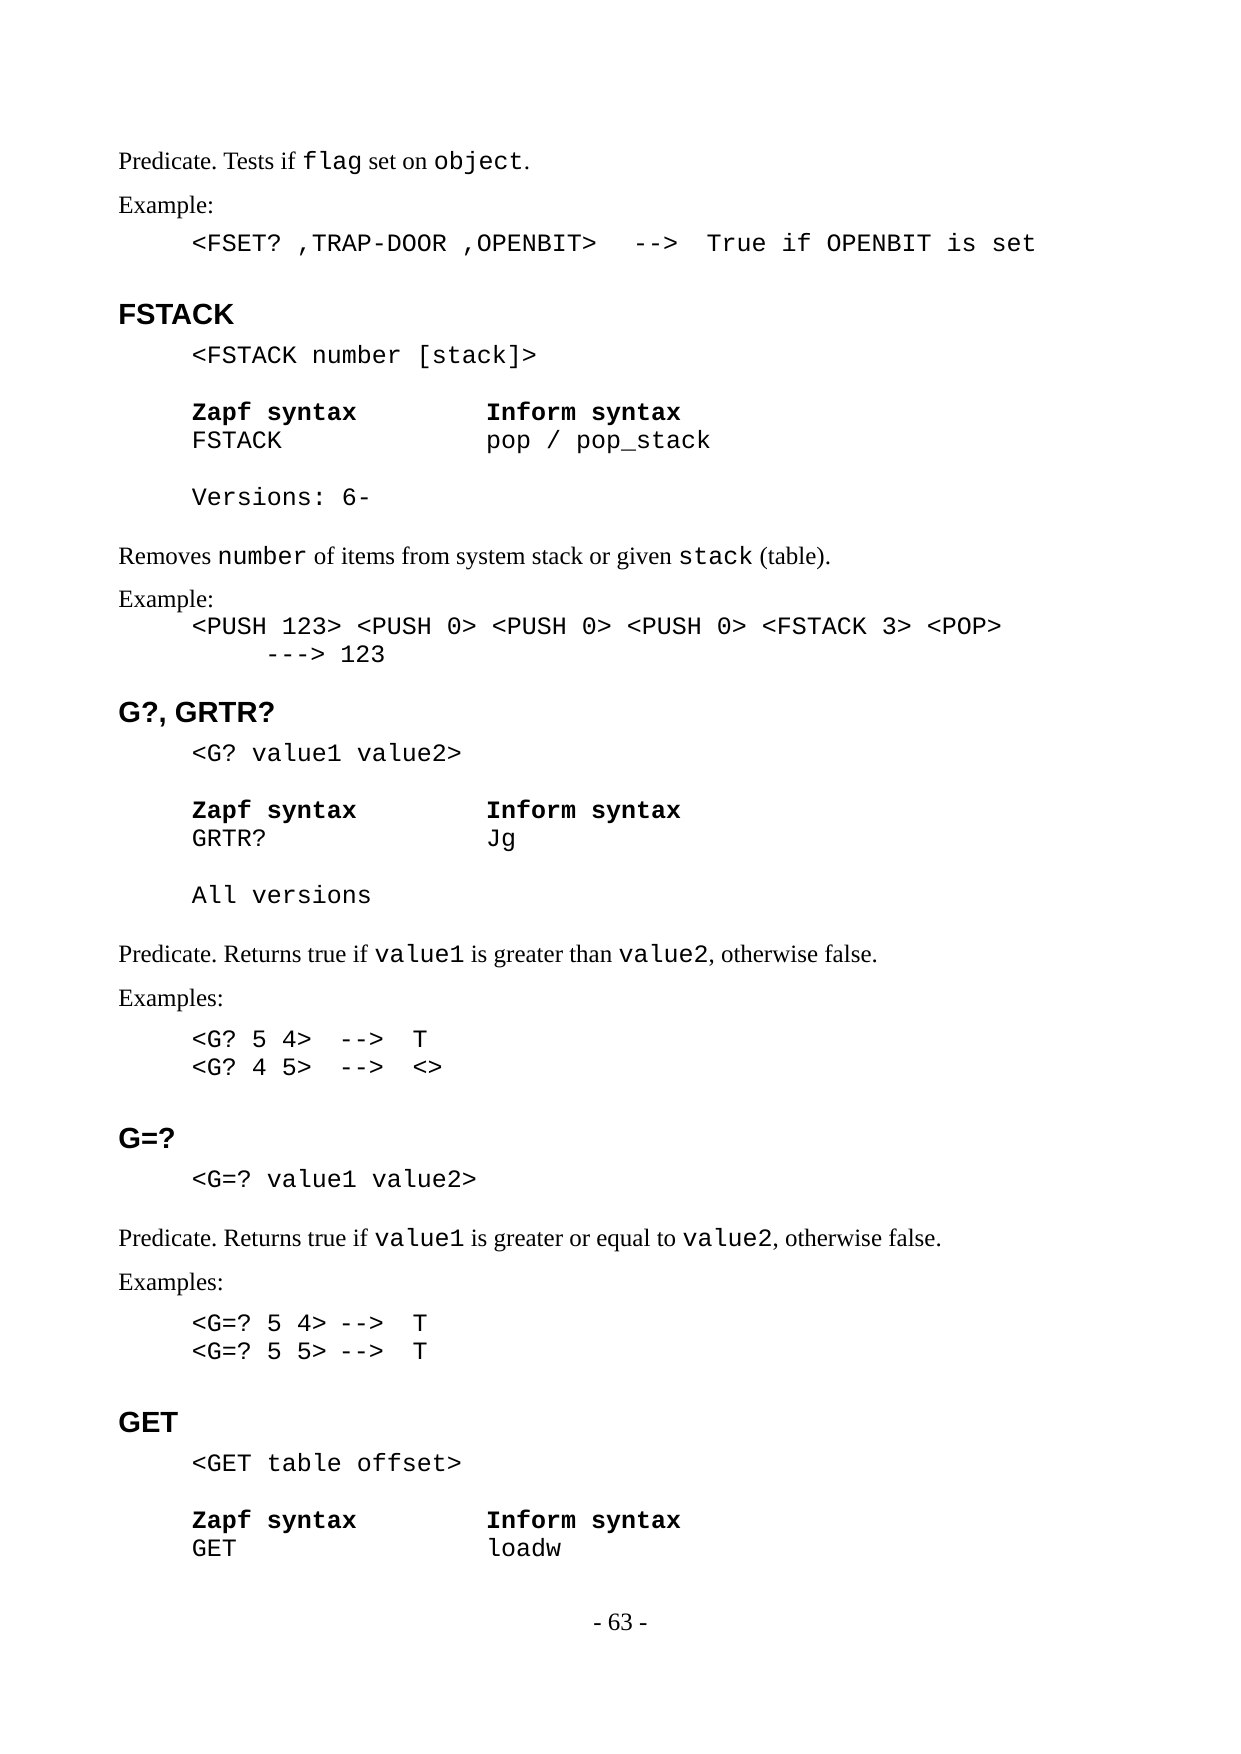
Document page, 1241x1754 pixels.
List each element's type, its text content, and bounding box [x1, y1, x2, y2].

text Removes number of items from system stack or given stack (table). [118, 541, 1122, 572]
text Predicate. Returns true if value1 is greater or equal to value2, otherwise false. [118, 1223, 1122, 1254]
text <G? 5 4> --> T <G? 4 5> --> <> [118, 1024, 1122, 1083]
text FSTACK pop / pop_stack [192, 428, 1122, 456]
text <G? value1 value2> [192, 741, 1122, 769]
text Zapf syntax Inform syntax [192, 1507, 1122, 1536]
text Zapf syntax Inform syntax [192, 798, 1122, 826]
text <PUSH 123> <PUSH 0> <PUSH 0> <PUSH 0> <FSTACK 3> <POP> ---> 123 [118, 613, 1122, 670]
text <G=? value1 value2> [192, 1167, 1122, 1195]
subtitle G?, GRTR? [118, 695, 1122, 728]
text GRTR? Jg [192, 826, 1122, 854]
text Examples: [118, 983, 1122, 1011]
subtitle G=? [118, 1121, 1122, 1154]
text Example: [118, 190, 1122, 218]
text <FSET? ,TRAP-DOOR ,OPENBIT> --> True if OPENBIT is set [192, 231, 1122, 259]
text <GET table offset> [192, 1451, 1122, 1479]
subtitle GET [118, 1404, 1122, 1438]
text Examples: [118, 1267, 1122, 1295]
text Predicate. Returns true if value1 is greater than value2, otherwise false. [118, 939, 1122, 970]
subtitle FSTACK [118, 297, 1122, 330]
text GET loadw [192, 1536, 1122, 1564]
text <G=? 5 4> --> T <G=? 5 5> --> T [118, 1308, 1122, 1367]
text <FSTACK number [stack]> [192, 343, 1122, 371]
text Predicate. Tests if flag set on object. [118, 146, 1122, 177]
text Example: [118, 584, 1122, 613]
text Versions: 6- [192, 484, 1122, 513]
text Zapf syntax Inform syntax [192, 399, 1122, 428]
text All versions [192, 883, 1122, 911]
